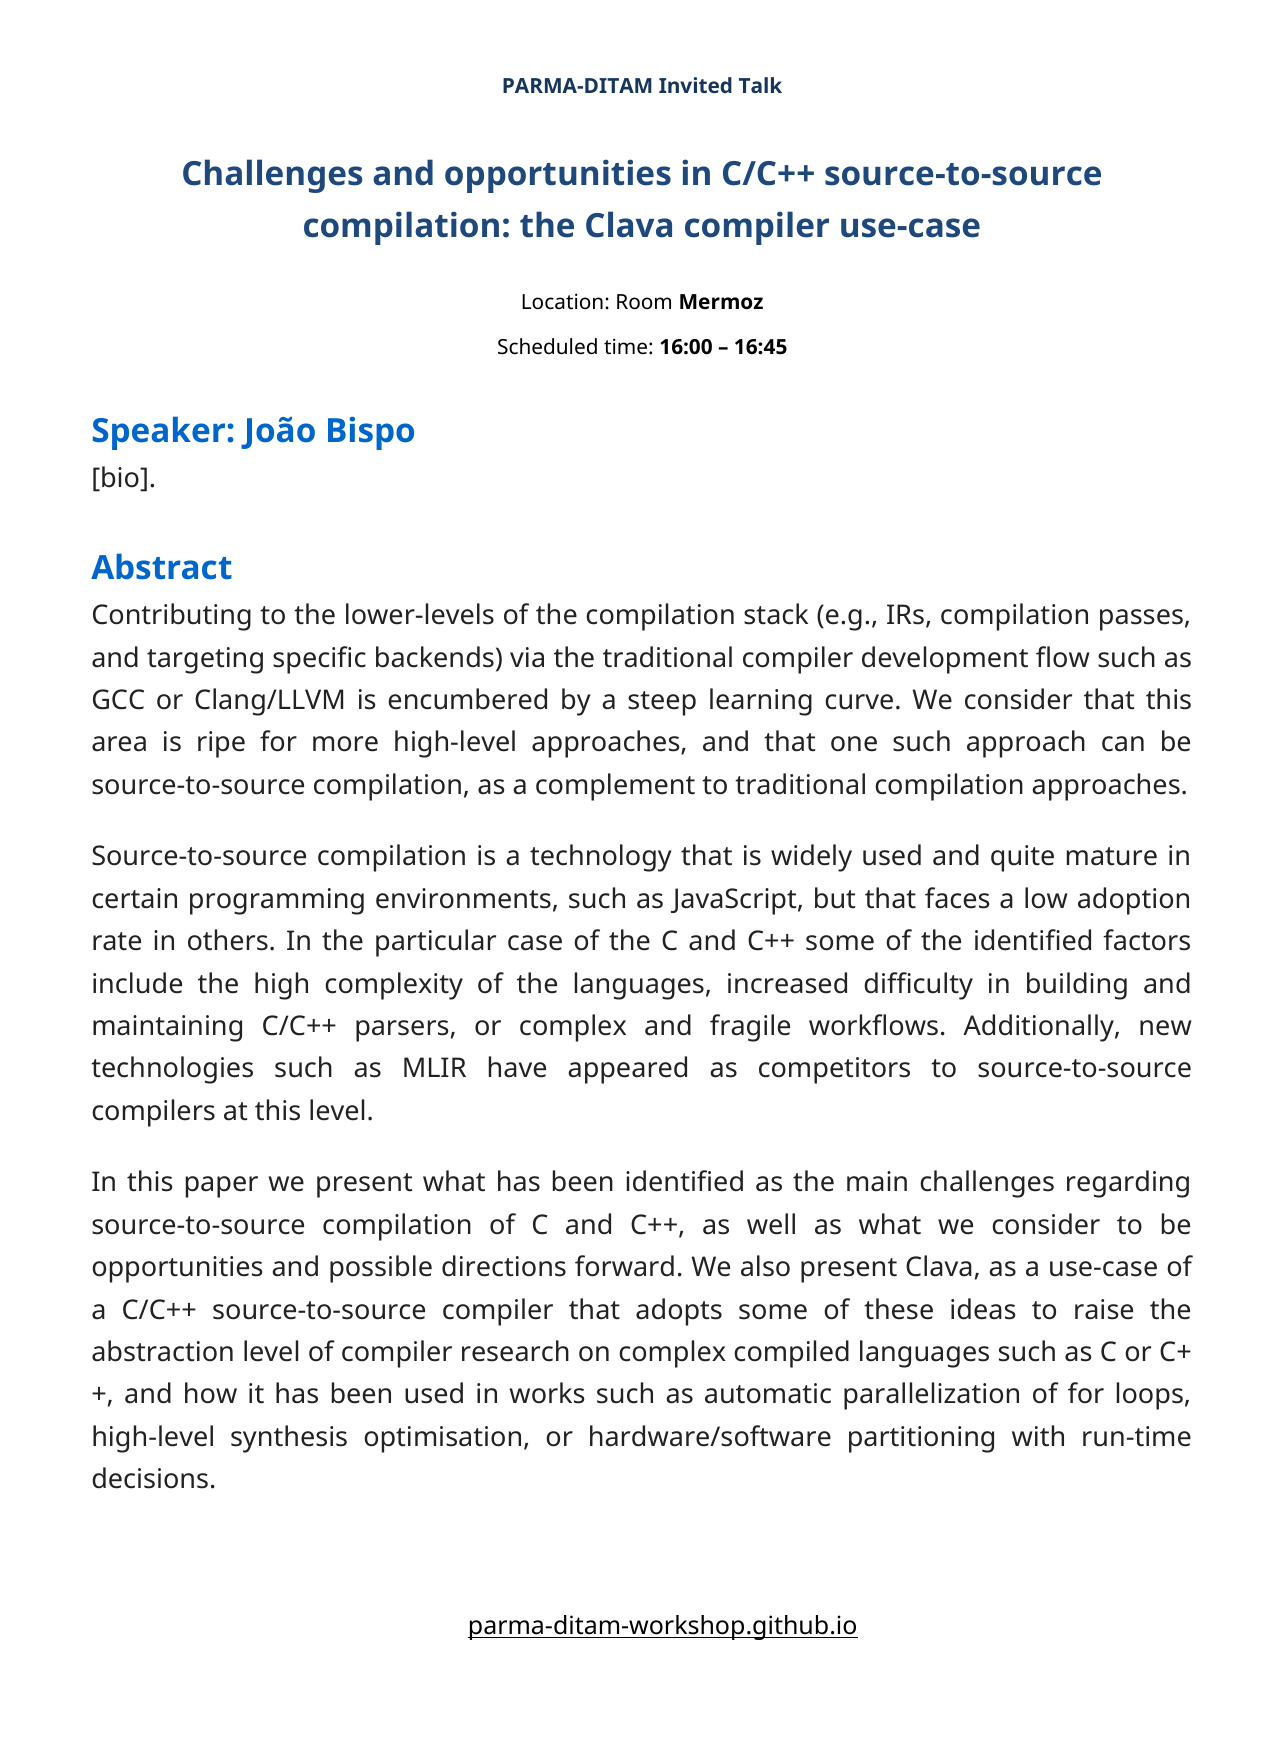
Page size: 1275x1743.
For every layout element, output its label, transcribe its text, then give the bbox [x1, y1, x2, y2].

text Contributing to the lower-levels of the compilation stack (e.g., IRs, compilation passes, and targeting specific backends) via the traditional compiler development flow such as GCC or Clang/LLVM is encumbered by a steep learning curve. We consider that this area is ripe for more high-level approaches, and that one such approach can be source-to-source compilation, as a complement to traditional compilation approaches. [91, 596, 1193, 802]
text Challenges and opportunities in C/C++ source-to-source compilation: the Clava compiler use-case [91, 150, 1193, 248]
text Abstract [91, 543, 1193, 589]
text Location: Room Mermoz [91, 287, 1193, 315]
text Speaker: João Bispo [91, 406, 1193, 452]
text Scheduled time: 16:00 – 16:45 [91, 332, 1193, 361]
text In this paper we present what has been identified as the main challenges regarding source-to-source compilation of C and C++, as well as what we consider to be opportunities and possible directions forward. We also present Clava, as a use-case of a C/C++ source-to-source compiler that adopts some of these ideas to raise the abstraction level of compiler research on complex compiled languages such as C or C++, and how it has been used in works such as automatic parallelization of for loops, high-level synthesis optimisation, or hardware/software partitioning with run-time decisions. [91, 1163, 1193, 1497]
text [bio]. [91, 459, 1193, 496]
text Source-to-source compilation is a technology that is widely used and quite mature in certain programming environments, such as JavaScript, but that faces a low adoption rate in others. In the particular case of the C and C++ some of the identified factors include the high complexity of the languages, increased difficulty in building and maintaining C/C++ parsers, or complex and fragile workflows. Additionally, new technologies such as MLIR have appeared as competitors to source-to-source compilers at this level. [91, 837, 1193, 1128]
